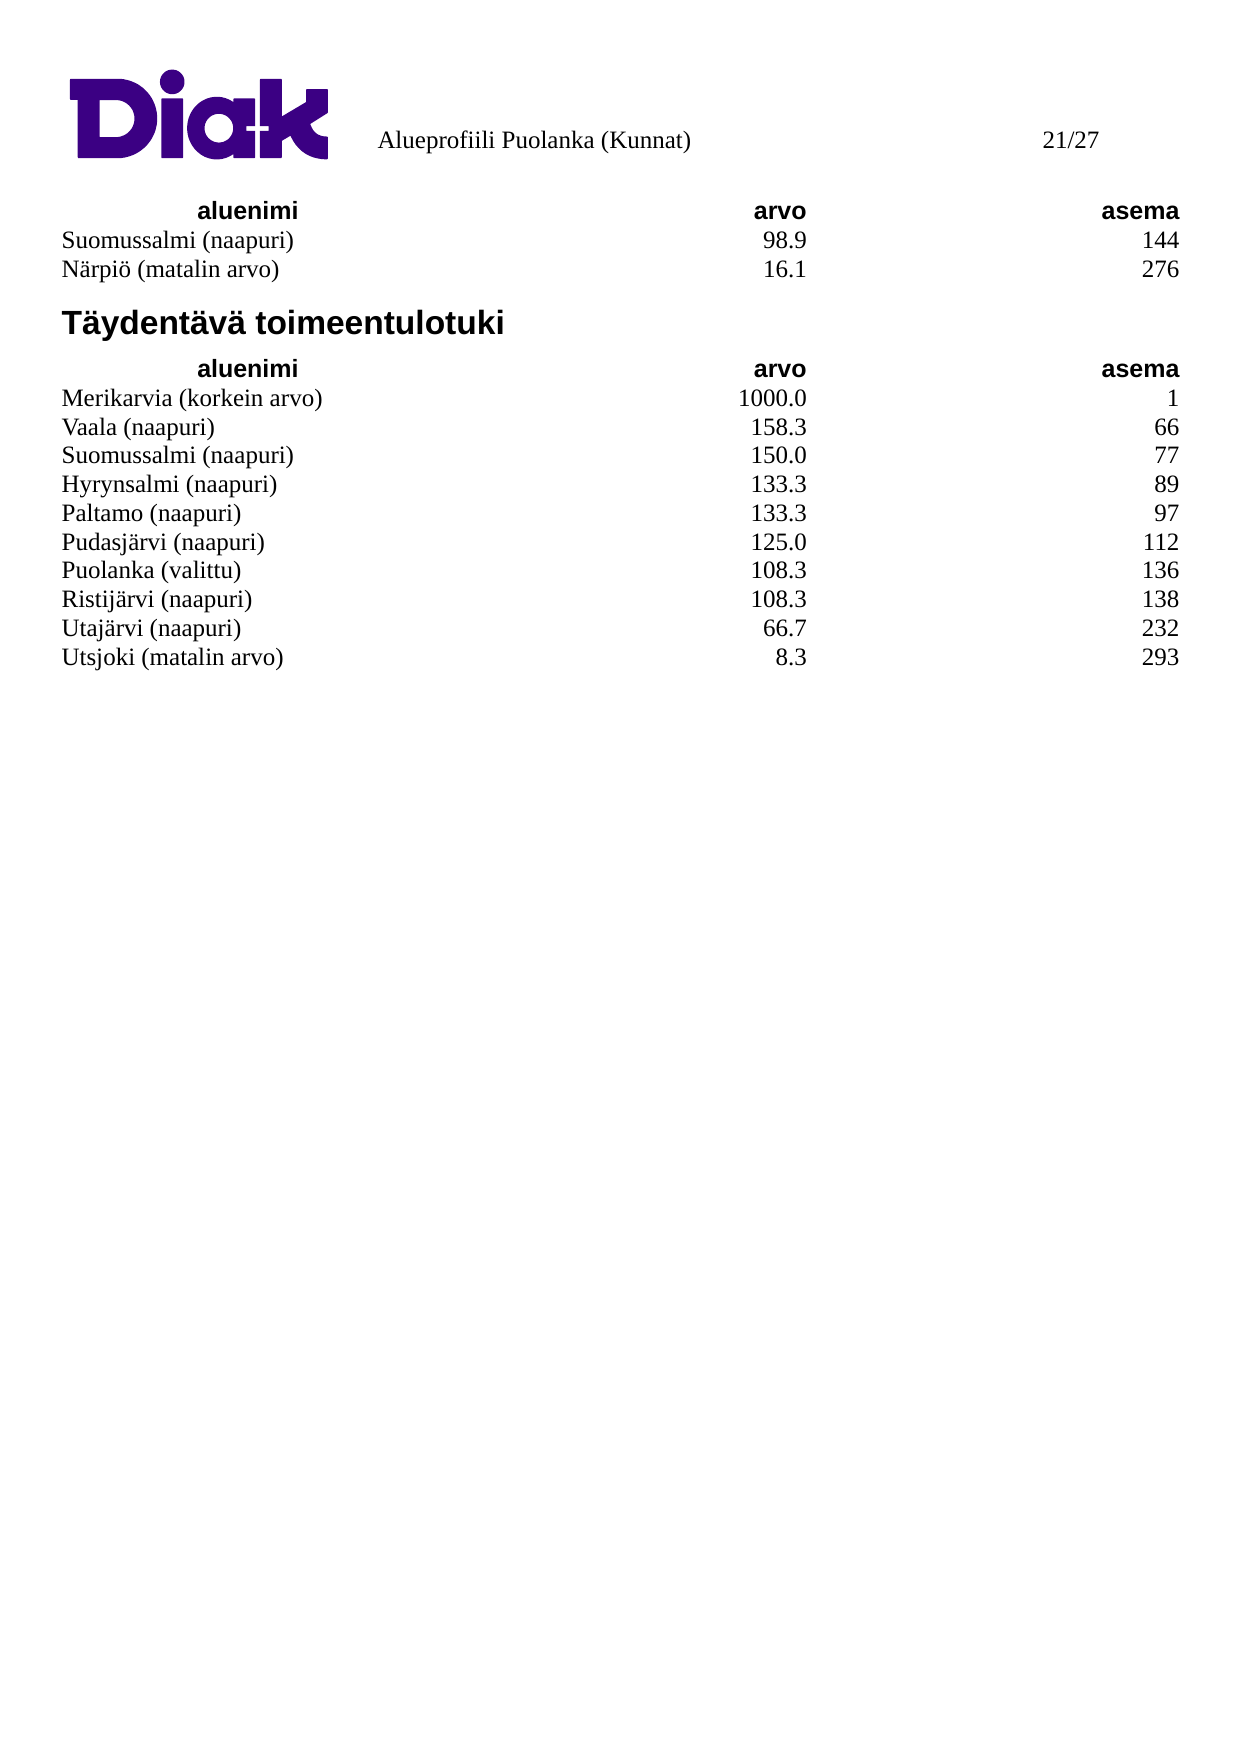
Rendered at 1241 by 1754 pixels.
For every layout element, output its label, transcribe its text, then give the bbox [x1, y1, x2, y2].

table_cell 1000.0 [434, 383, 806, 412]
table_cell Puolanka (valittu) [61, 556, 434, 584]
table_cell 66 [806, 412, 1179, 441]
table_header aluenimi [61, 196, 434, 225]
table_cell 133.3 [434, 498, 806, 527]
table_cell 8.3 [434, 642, 806, 671]
table_cell Merikarvia (korkein arvo) [61, 383, 434, 412]
table_cell Ristijärvi (naapuri) [61, 584, 434, 613]
table_cell Närpiö (matalin arvo) [61, 254, 434, 282]
table_cell Utsjoki (matalin arvo) [61, 642, 434, 671]
table_cell 125.0 [434, 527, 806, 556]
table_cell 98.9 [434, 225, 806, 254]
table_cell 16.1 [434, 254, 806, 282]
table_cell 144 [806, 225, 1179, 254]
table_cell 293 [806, 642, 1179, 671]
table_header arvo [434, 354, 806, 383]
table_cell 276 [806, 254, 1179, 282]
table_cell 133.3 [434, 469, 806, 498]
table_cell 77 [806, 441, 1179, 469]
table_cell 1 [806, 383, 1179, 412]
table_cell Suomussalmi (naapuri) [61, 225, 434, 254]
table_cell Hyrynsalmi (naapuri) [61, 469, 434, 498]
table_cell 150.0 [434, 441, 806, 469]
table_cell 232 [806, 613, 1179, 642]
table_cell 158.3 [434, 412, 806, 441]
table_cell 66.7 [434, 613, 806, 642]
table_cell Paltamo (naapuri) [61, 498, 434, 527]
table_header aluenimi [61, 354, 434, 383]
table_cell 97 [806, 498, 1179, 527]
table_cell Utajärvi (naapuri) [61, 613, 434, 642]
table_cell 136 [806, 556, 1179, 584]
table_header asema [806, 196, 1179, 225]
table_cell 112 [806, 527, 1179, 556]
table_header arvo [434, 196, 806, 225]
table_header asema [806, 354, 1179, 383]
table_cell Suomussalmi (naapuri) [61, 441, 434, 469]
table_cell 108.3 [434, 584, 806, 613]
subtitle Täydentävä toimeentulotuki [61, 303, 1179, 342]
table_cell 89 [806, 469, 1179, 498]
table_cell 138 [806, 584, 1179, 613]
table_cell Pudasjärvi (naapuri) [61, 527, 434, 556]
table_cell Vaala (naapuri) [61, 412, 434, 441]
table_cell 108.3 [434, 556, 806, 584]
